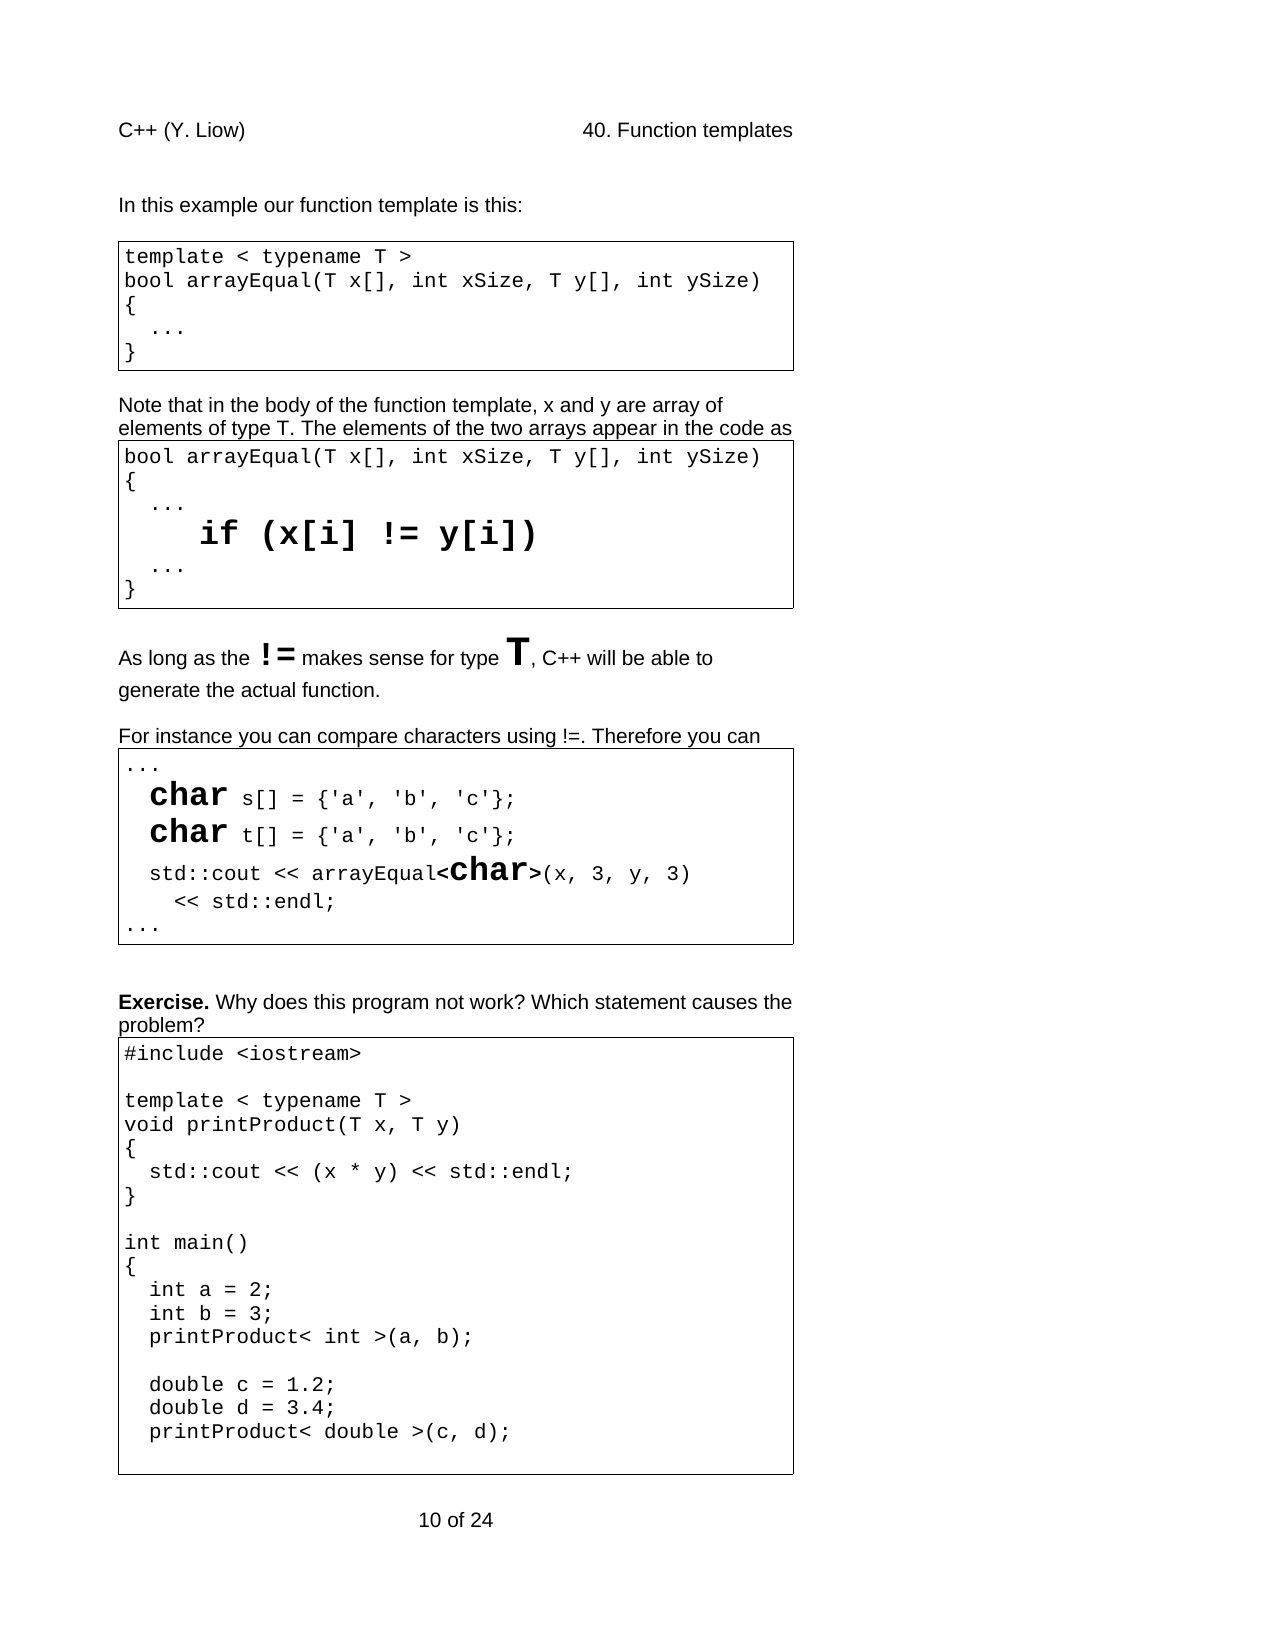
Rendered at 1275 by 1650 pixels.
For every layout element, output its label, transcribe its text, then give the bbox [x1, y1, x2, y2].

text As long as the != makes sense for type T, C++ will be able to generate the actual function. [118, 631, 793, 701]
text Note that in the body of the function template, x and y are array of elements of type T. The elements of the two arrays appear in the code as [118, 394, 793, 440]
table_header ... char s[] = {'a', 'b', 'c'}; char t[] = {'a', 'b', 'c'}; std::cout << arrayEqual<char>(x, 3, y, 3) << std::endl; ... [119, 749, 793, 944]
table_header template < typename T > bool arrayEqual(T x[], int xSize, T y[], int ySize) { ... } [119, 242, 793, 370]
text In this example our function template is this: [118, 194, 793, 217]
text Exercise. Why does this program not work? Which statement causes the problem? [118, 990, 793, 1037]
text For instance you can compare characters using !=. Therefore you can [118, 725, 793, 748]
table_header bool arrayEqual(T x[], int xSize, T y[], int ySize) { ... if (x[i] != y[i]) ... } [119, 441, 793, 608]
table_header #include <iostream> template < typename T > void printProduct(T x, T y) { std::cout << (x * y) << std::endl; } int main() { int a = 2; int b = 3; printProduct< int >(a, b); double c = 1.2; double d = 3.4; printProduct< double >(c, d); [119, 1038, 793, 1474]
